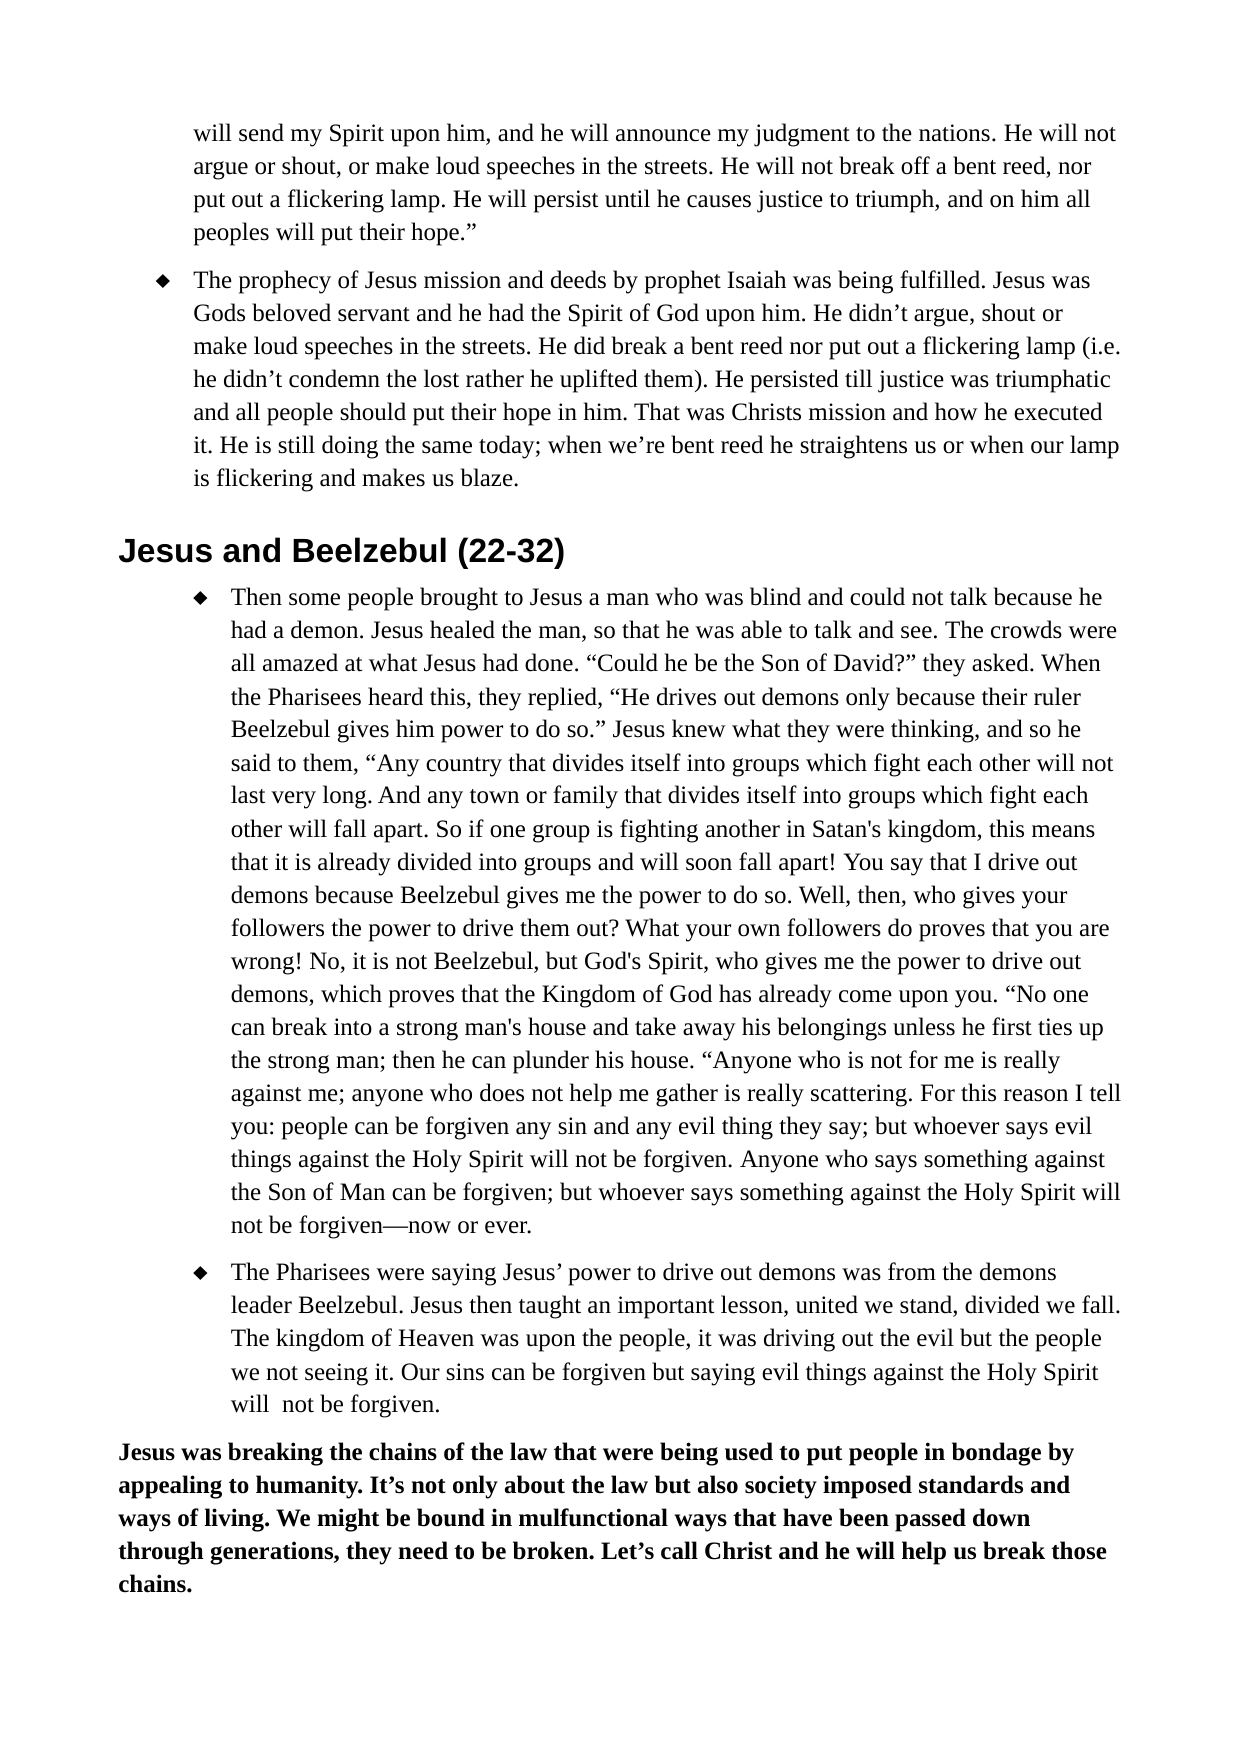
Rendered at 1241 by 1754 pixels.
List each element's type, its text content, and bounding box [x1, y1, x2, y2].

list Then some people brought to Jesus a man who was blind and could not talk because he had a demon. Jesus healed the man, so that he was able to talk and see. The crowds were all amazed at what Jesus had done. “Could he be the Son of David?” they asked. When the Pharisees heard this, they replied, “He drives out demons only because their ruler Beelzebul gives him power to do so.” Jesus knew what they were thinking, and so he said to them, “Any country that divides itself into groups which fight each other will not last very long. And any town or family that divides itself into groups which fight each other will fall apart. So if one group is fighting another in Satan's kingdom, this means that it is already divided into groups and will soon fall apart! You say that I drive out demons because Beelzebul gives me the power to do so. Well, then, who gives your followers the power to drive them out? What your own followers do proves that you are wrong! No, it is not Beelzebul, but God's Spirit, who gives me the power to drive out demons, which proves that the Kingdom of God has already come upon you. “No one can break into a strong man's house and take away his belongings unless he first ties up the strong man; then he can plunder his house. “Anyone who is not for me is really against me; anyone who does not help me gather is really scattering. For this reason I tell you: people can be forgiven any sin and any evil thing they say; but whoever says evil things against the Holy Spirit will not be forgiven. Anyone who says something against the Son of Man can be forgiven; but whoever says something against the Holy Spirit will not be forgiven—now or ever. [193, 582, 1122, 1239]
text Jesus was breaking the chains of the law that were being used to put people in bondage by appealing to humanity. It’s not only about the law but also society imposed standards and ways of living. We might be bound in mulfunctional ways that have been passed down through generations, they need to be broken. Let’s call Christ and he will help us break those chains. [118, 1437, 1122, 1598]
list The Pharisees were saying Jesus’ power to drive out demons was from the demons leader Beelzebul. Jesus then taught an important lesson, united we stand, divided we fall. The kingdom of Heaven was upon the people, it was driving out the evil but the people we not seeing it. Our sins can be forgiven but saying evil things against the Holy Spirit will not be forgiven. [193, 1257, 1122, 1418]
list The prophecy of Jesus mission and deeds by prophet Isaiah was being fulfilled. Jesus was Gods beloved servant and he had the Spirit of God upon him. He didn’t argue, shout or make loud speeches in the streets. He did break a bent reed nor put out a flickering lamp (i.e. he didn’t condemn the lost rather he uplifted them). He persisted till justice was triumphatic and all people should put their hope in him. That was Christs mission and how he executed it. He is still doing the same today; when we’re bent reed he straightens us or when our lamp is flickering and makes us blaze. [156, 265, 1122, 492]
list will send my Spirit upon him, and he will announce my judgment to the nations. He will not argue or shout, or make loud speeches in the streets. He will not break off a bent reed, nor put out a flickering lamp. He will persist until he causes justice to triumph, and on him all peoples will put their hope.” [156, 118, 1122, 246]
subtitle Jesus and Beelzebul (22-32) [118, 531, 1122, 570]
